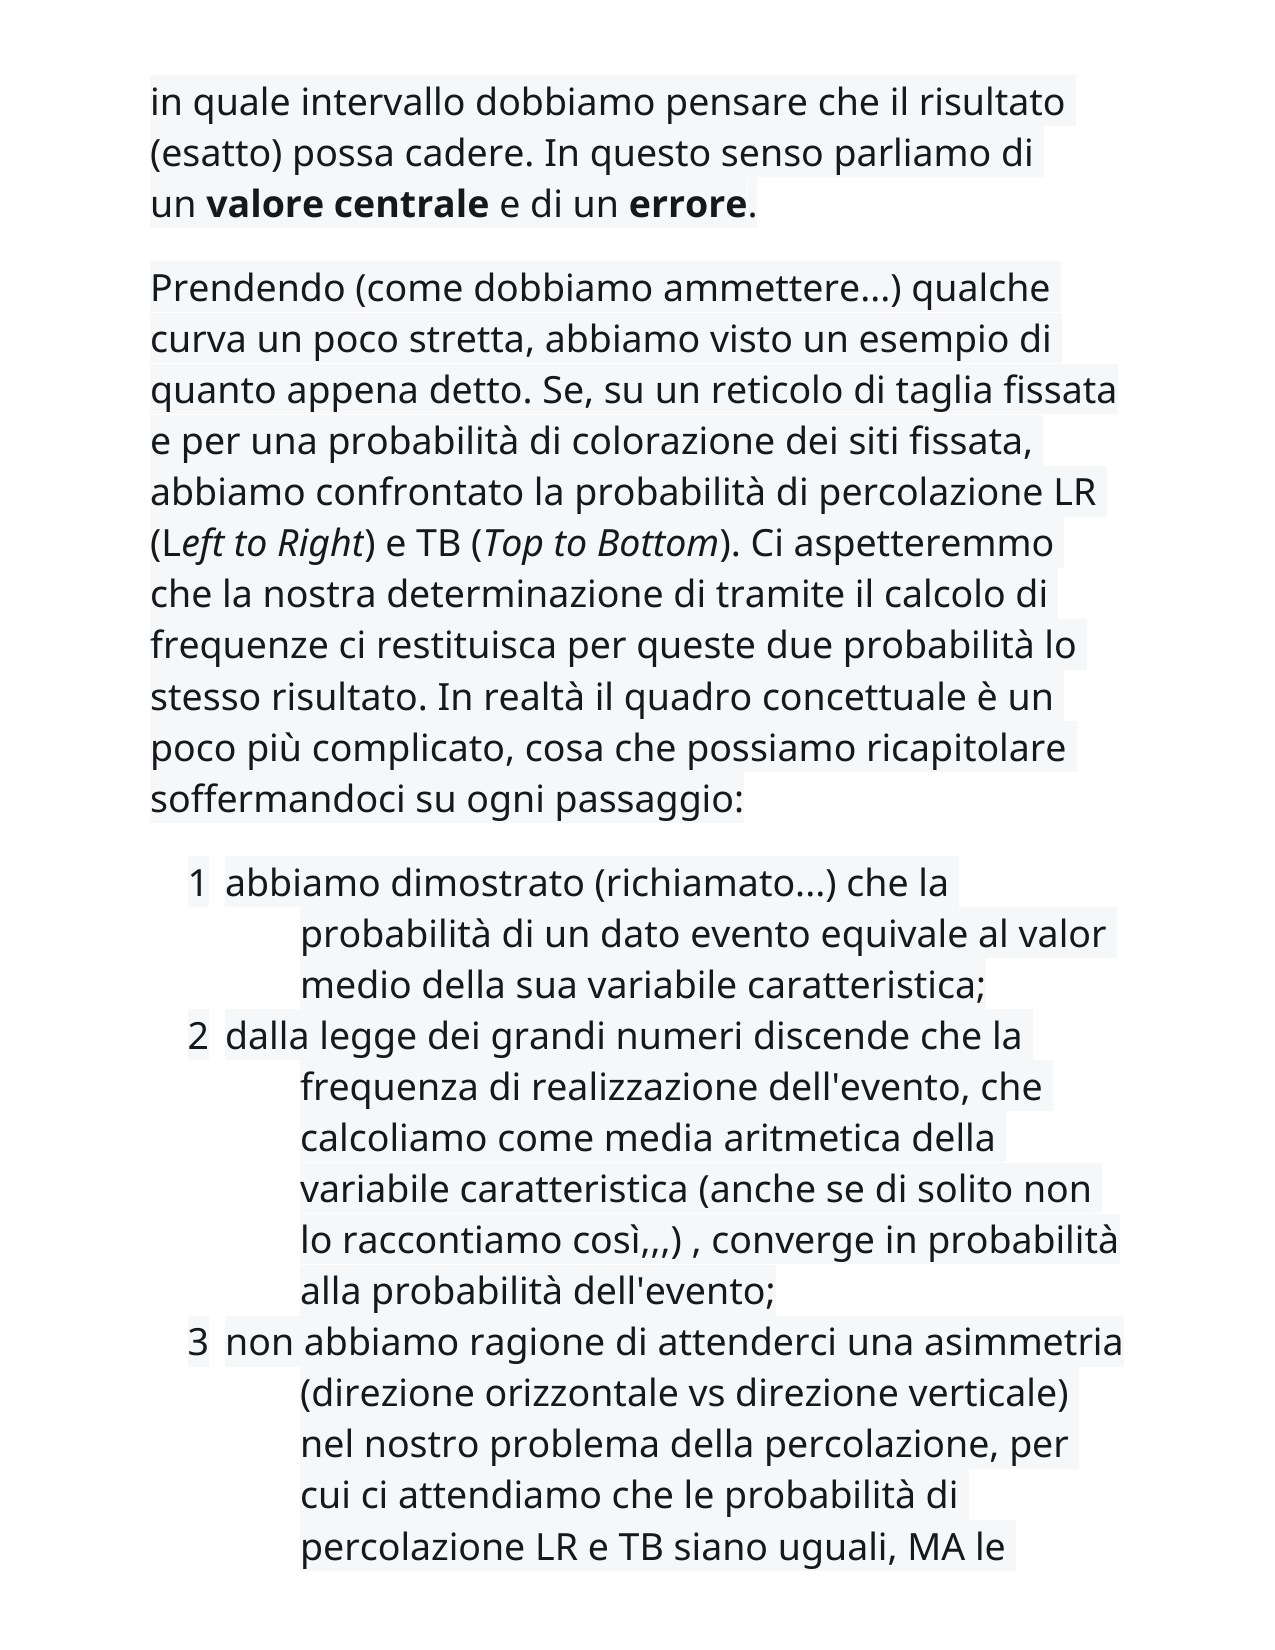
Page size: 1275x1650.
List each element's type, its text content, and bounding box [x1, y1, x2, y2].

list dalla legge dei grandi numeri discende che la frequenza di realizzazione dell'evento, che calcoliamo come media aritmetica della variabile caratteristica (anche se di solito non lo raccontiamo così,,,) , converge in probabilità alla probabilità dell'evento; [187, 1009, 1125, 1316]
list non abbiamo ragione di attenderci una asimmetria (direzione orizzontale vs direzione verticale) nel nostro problema della percolazione, per cui ci attendiamo che le probabilità di percolazione LR e TB siano uguali, MA le [187, 1316, 1125, 1571]
text Prendendo (come dobbiamo ammettere...) qualche curva un poco stretta, abbiamo visto un esempio di quanto appena detto. Se, su un reticolo di taglia fissata e per una probabilità di colorazione dei siti fissata, abbiamo confrontato la probabilità di percolazione LR (Left to Right) e TB (Top to Bottom). Ci aspetteremmo che la nostra determinazione di tramite il calcolo di frequenze ci restituisca per queste due probabilità lo stesso risultato. In realtà il quadro concettuale è un poco più complicato, cosa che possiamo ricapitolare soffermandoci su ogni passaggio: [150, 261, 1125, 823]
text in quale intervallo dobbiamo pensare che il risultato (esatto) possa cadere. In questo senso parliamo di un valore centrale e di un errore. [150, 75, 1125, 228]
list abbiamo dimostrato (richiamato...) che la probabilità di un dato evento equivale al valor medio della sua variabile caratteristica; [187, 856, 1125, 1009]
